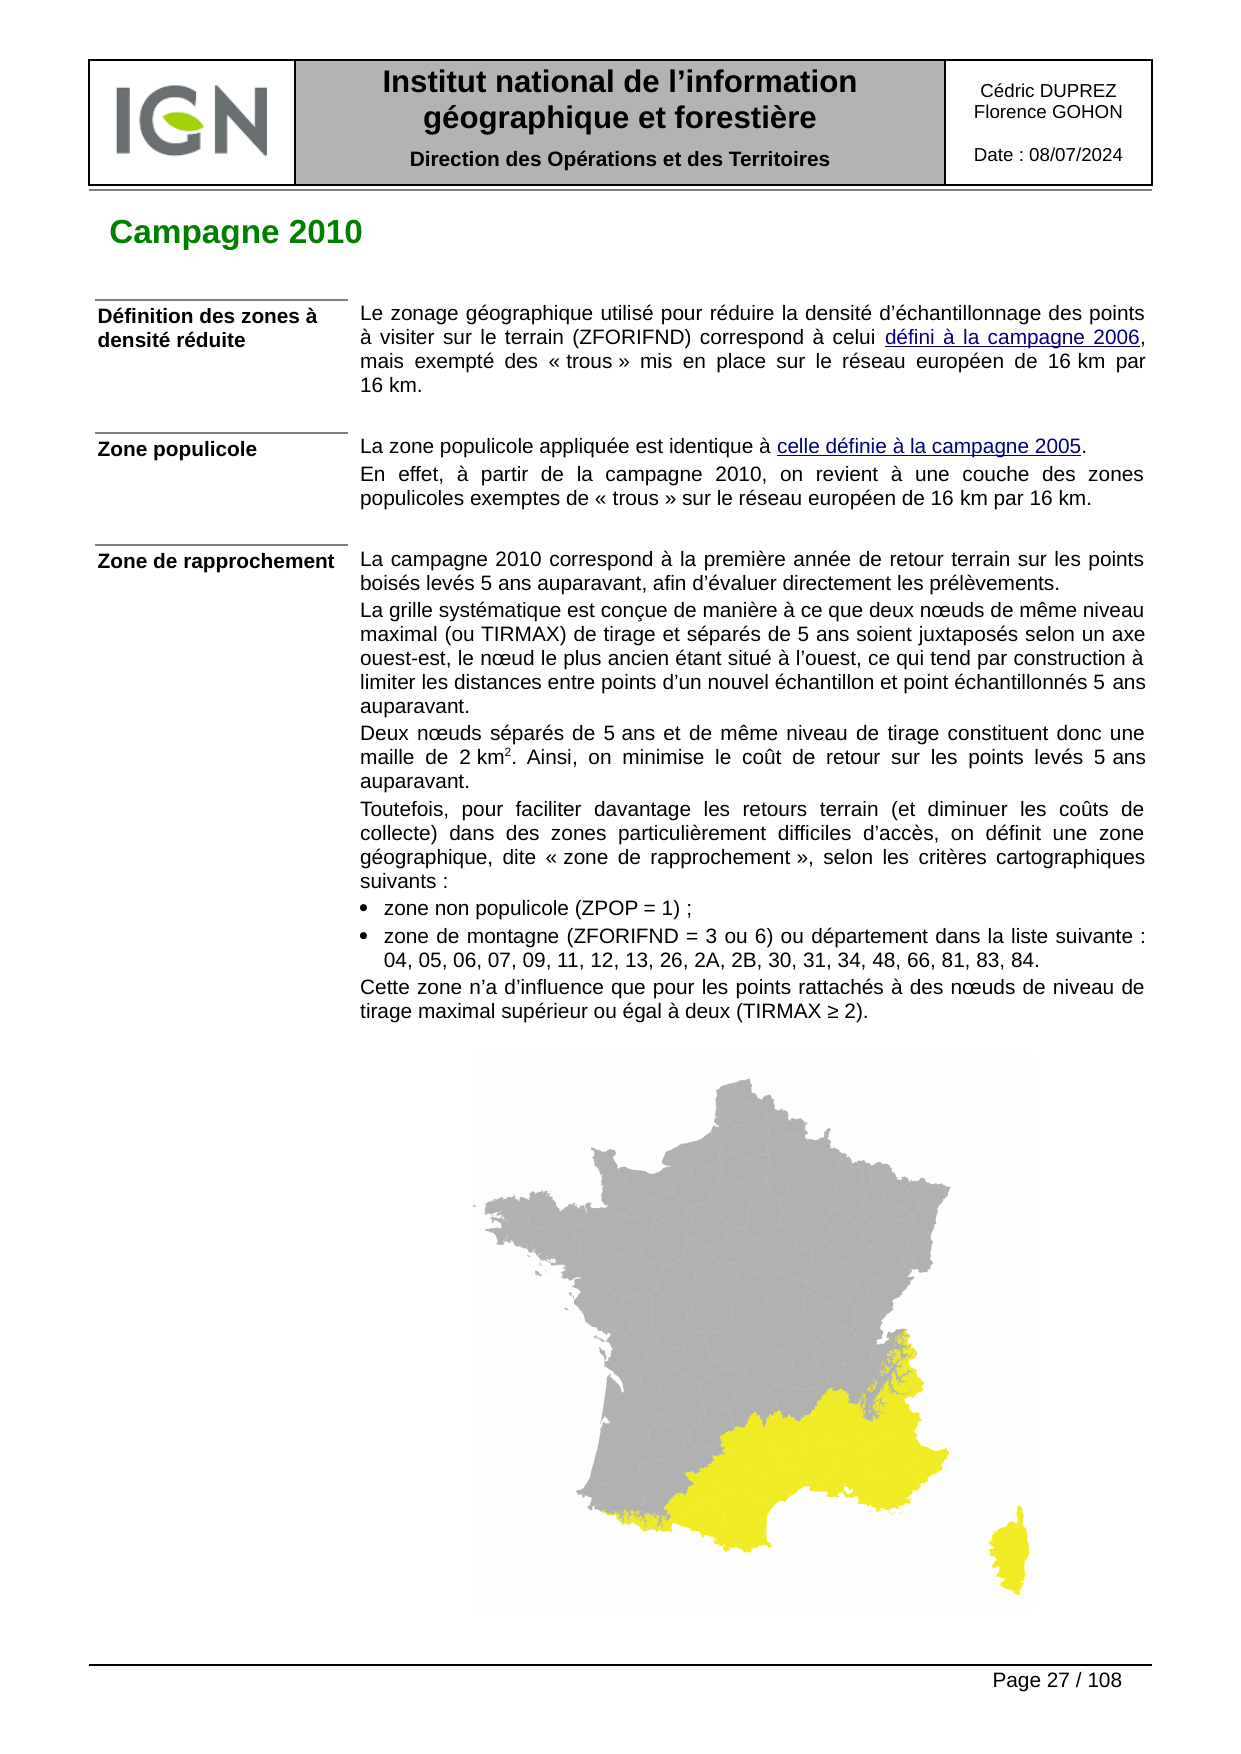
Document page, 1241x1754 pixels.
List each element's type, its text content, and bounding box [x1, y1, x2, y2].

picture [472, 1050, 1034, 1613]
table_cell Zone populicole [89, 430, 354, 543]
table_cell La zone populicole appliquée est identique à celle définie à la campagne 2005. En effet, à partir de la campagne 2010, on revient à une couche des zones populicoles exemptes de « trous » sur le réseau européen de 16 km par 16 km. [354, 430, 1152, 543]
subtitle Campagne 2010 [88, 190, 1152, 271]
table_header Le zonage géographique utilisé pour réduire la densité d’échantillonnage des points à visiter sur le terrain (ZFORIFND) correspond à celui défini à la campagne 2006, mais exempté des « trous » mis en place sur le réseau européen de 16 km par 16 km. [354, 298, 1152, 430]
picture [91, 62, 293, 180]
table_cell Zone de rapprochement [89, 543, 354, 1642]
table_header Définition des zones à densité réduite [89, 298, 354, 430]
table_cell La campagne 2010 correspond à la première année de retour terrain sur les points boisés levés 5 ans auparavant, afin d’évaluer directement les prélèvements. La grille systématique est conçue de manière à ce que deux nœuds de même niveau maximal (ou TIRMAX) de tirage et séparés de 5 ans soient juxtaposés selon un axe ouest-est, le nœud le plus ancien étant situé à l’ouest, ce qui tend par construction à limiter les distances entre points d’un nouvel échantillon et point échantillonnés 5 ans auparavant. Deux nœuds séparés de 5 ans et de même niveau de tirage constituent donc une maille de 2 km2. Ainsi, on minimise le coût de retour sur les points levés 5 ans auparavant. Toutefois, pour faciliter davantage les retours terrain (et diminuer les coûts de collecte) dans des zones particulièrement difficiles d’accès, on définit une zone géographique, dite « zone de rapprochement », selon les critères cartographiques suivants : zone non populicole (ZPOP = 1) ; zone de montagne (ZFORIFND = 3 ou 6) ou département dans la liste suivante : 04, 05, 06, 07, 09, 11, 12, 13, 26, 2A, 2B, 30, 31, 34, 48, 66, 81, 83, 84. Cette zone n’a d’influence que pour les points rattachés à des nœuds de niveau de tirage maximal supérieur ou égal à deux (TIRMAX ≥ 2). [354, 543, 1152, 1642]
